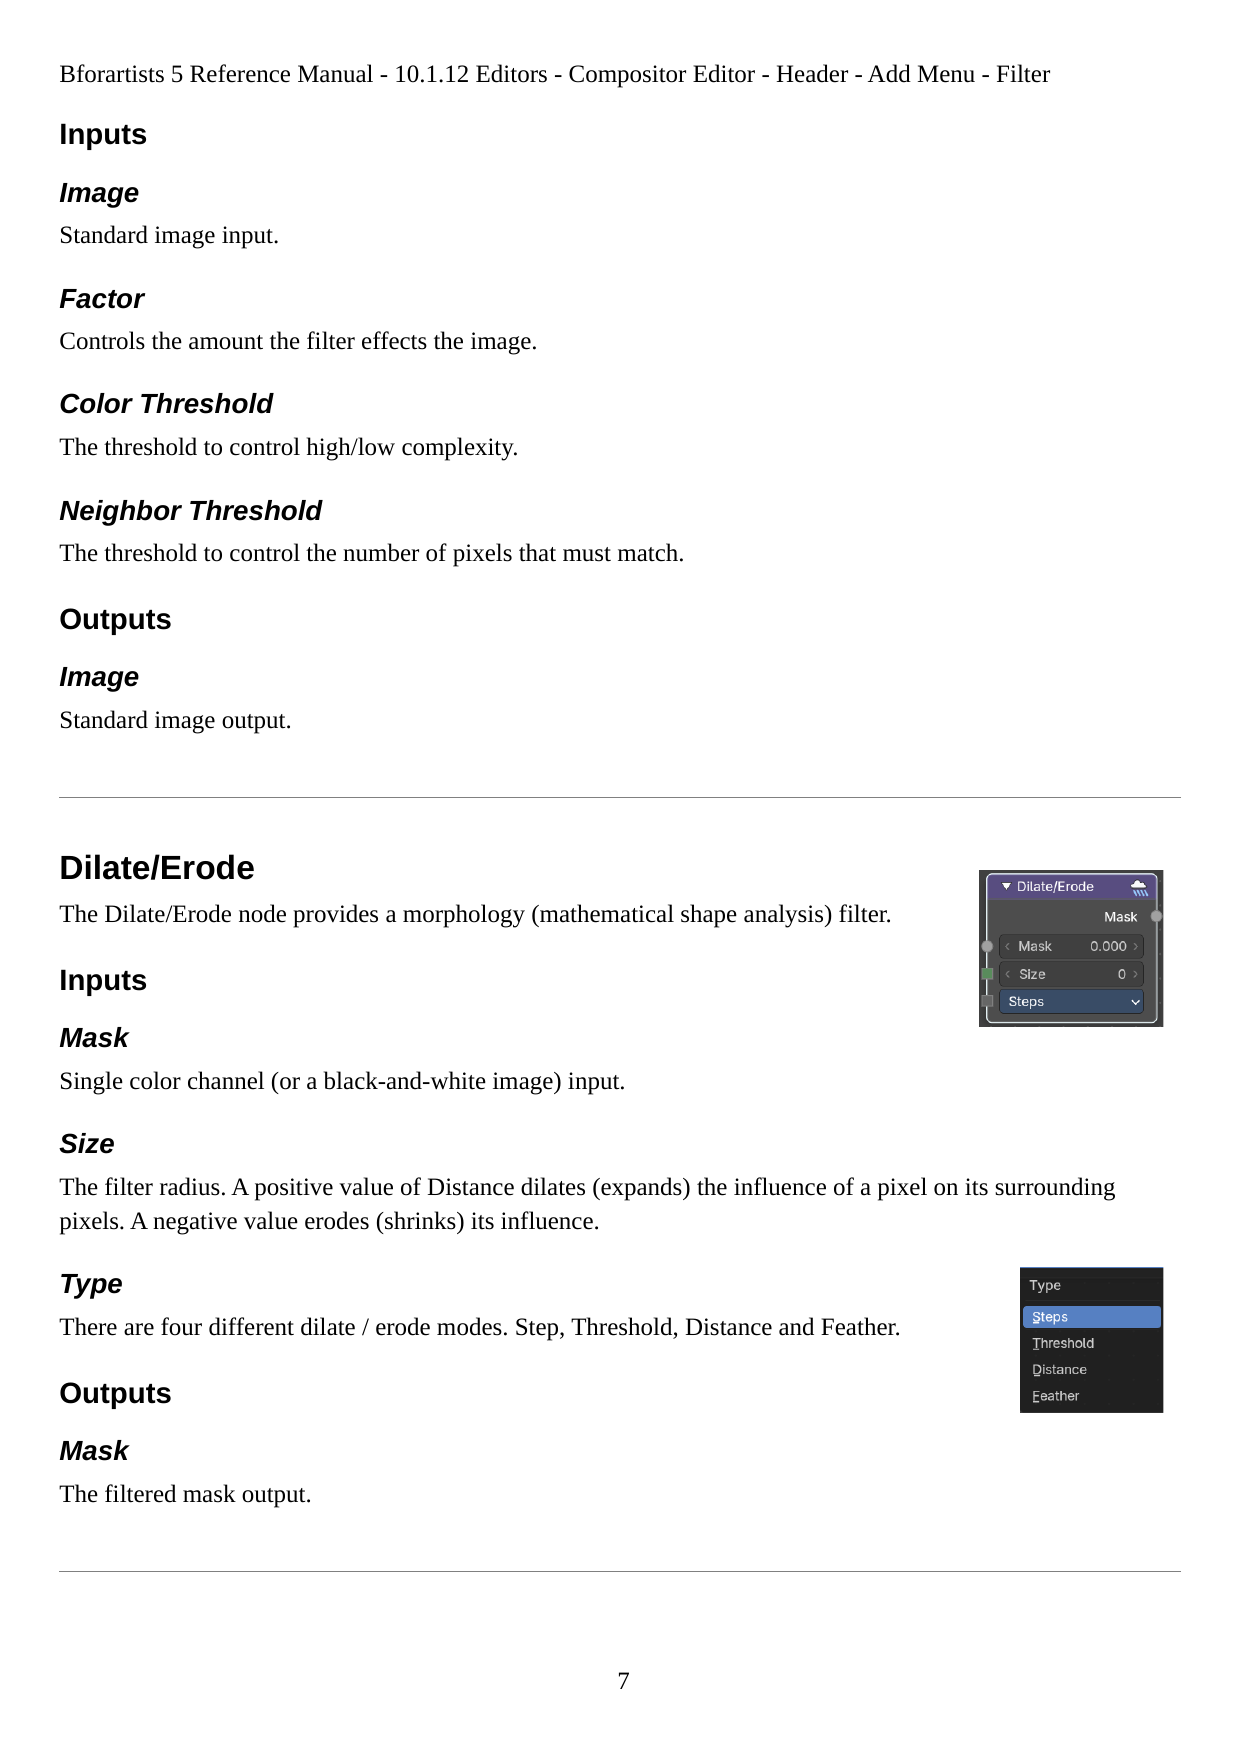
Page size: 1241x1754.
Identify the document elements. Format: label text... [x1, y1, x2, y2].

subtitle Inputs [59, 117, 1181, 151]
subtitle Dilate/Erode [59, 848, 1181, 886]
subtitle Image [59, 176, 1181, 208]
subtitle Inputs [59, 963, 979, 996]
text The threshold to control the number of pixels that must match. [59, 538, 1181, 567]
subtitle Outputs [59, 1376, 1020, 1409]
subtitle Mask [59, 1434, 1181, 1466]
text The threshold to control high/low complexity. [59, 432, 1181, 461]
text Controls the amount the filter effects the image. [59, 326, 1181, 355]
picture [979, 870, 1164, 1027]
subtitle Outputs [59, 602, 1181, 636]
text The filtered mask output. [59, 1479, 1181, 1508]
text Standard image output. [59, 705, 1181, 734]
text The filter radius. A positive value of Distance dilates (expands) the influence of a pixel on its surrounding pixels. A negative value erodes (shrinks) its influence. [59, 1172, 1181, 1235]
subtitle [1164, 963, 1181, 996]
subtitle Type [59, 1268, 1020, 1299]
text The Dilate/Erode node provides a morphology (mathematical shape analysis) filter. [59, 899, 979, 928]
text There are four different dilate / erode modes. Step, Threshold, Distance and Feather. [59, 1312, 1020, 1341]
subtitle Neighbor Threshold [59, 494, 1181, 526]
subtitle Color Threshold [59, 388, 1181, 420]
subtitle [1164, 1376, 1181, 1409]
text Single color channel (or a black-and-white image) input. [59, 1066, 1181, 1094]
text Standard image input. [59, 220, 1181, 249]
subtitle Mask [59, 1021, 1181, 1053]
subtitle [1164, 1268, 1181, 1299]
subtitle Factor [59, 282, 1181, 314]
subtitle Size [59, 1127, 1181, 1159]
picture [1020, 1267, 1164, 1413]
subtitle Image [59, 661, 1181, 692]
